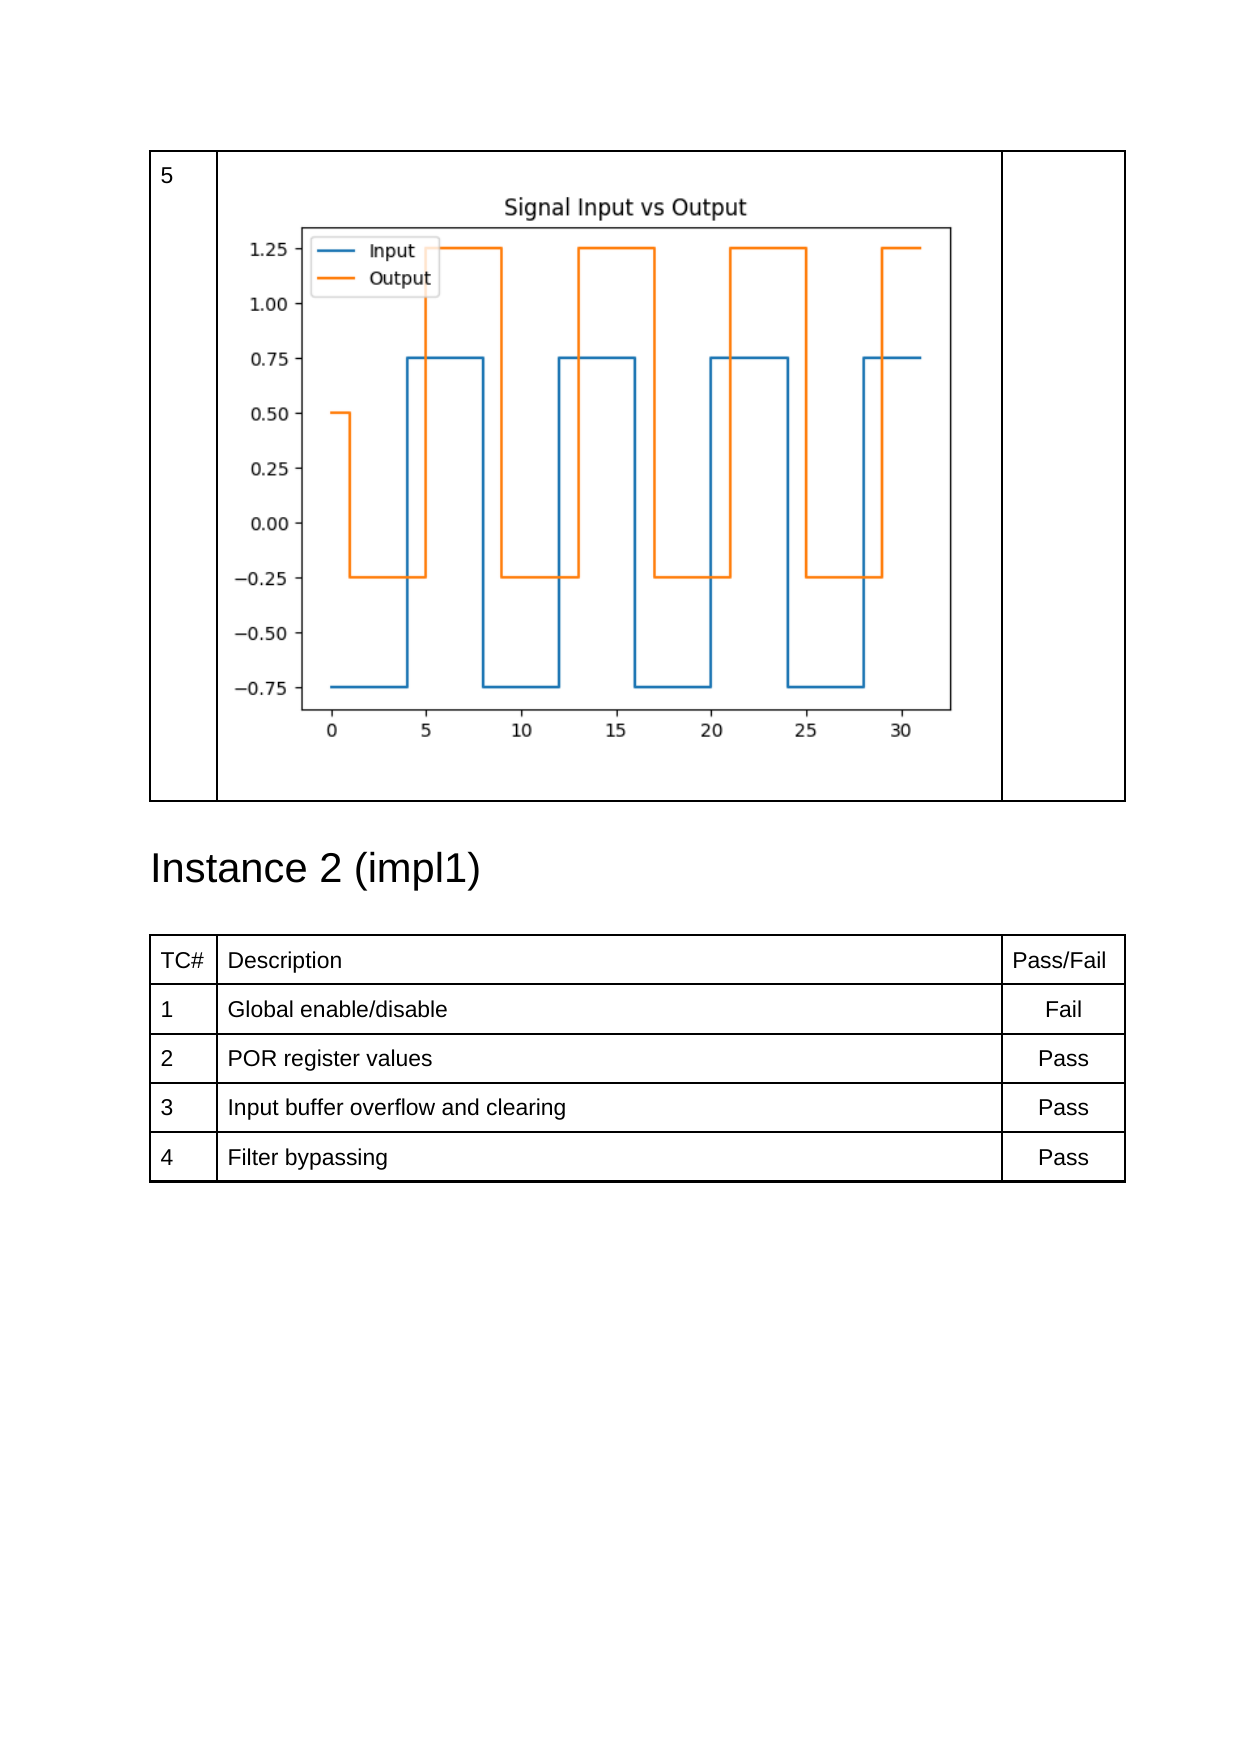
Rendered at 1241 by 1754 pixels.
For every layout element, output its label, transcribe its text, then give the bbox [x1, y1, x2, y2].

subtitle Instance 2 (impl1) [150, 843, 1090, 891]
table_cell [1003, 152, 1124, 800]
table_cell Fail [1003, 985, 1124, 1033]
table_cell POR register values [218, 1035, 1001, 1082]
table_header Pass/Fail [1003, 936, 1124, 983]
table_cell Pass [1003, 1084, 1124, 1131]
table_header TC# [151, 936, 216, 983]
table_cell Pass [1003, 1035, 1124, 1082]
table_cell 2 [151, 1035, 216, 1082]
table_cell [218, 152, 1001, 800]
table_cell 5 [151, 152, 216, 800]
table_header Description [218, 936, 1001, 983]
table_cell 3 [151, 1084, 216, 1131]
table_cell Filter bypassing [218, 1133, 1001, 1180]
table_cell Input buffer overflow and clearing [218, 1084, 1001, 1131]
table_cell 4 [151, 1133, 216, 1180]
table_cell Pass [1003, 1133, 1124, 1180]
picture [227, 162, 992, 763]
table_cell 1 [151, 985, 216, 1033]
table_cell Global enable/disable [218, 985, 1001, 1033]
